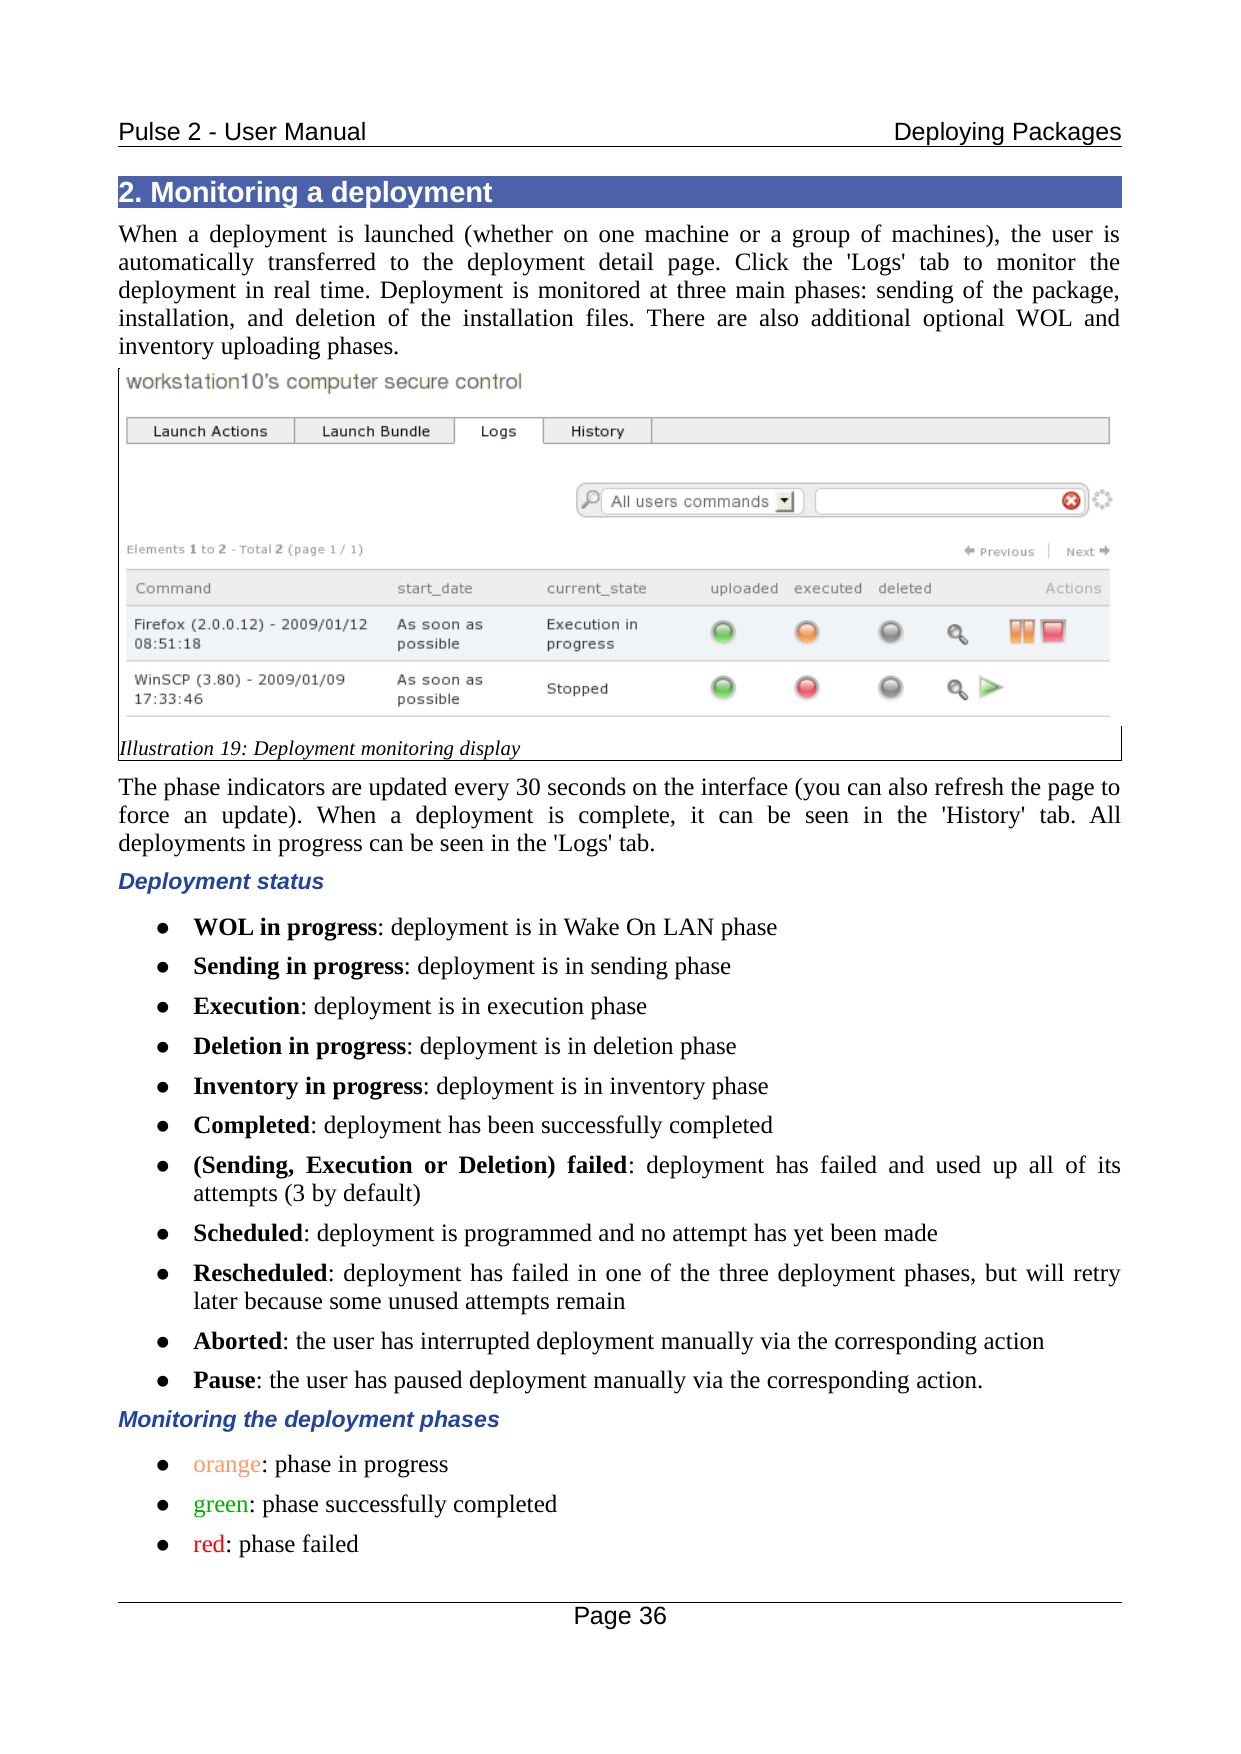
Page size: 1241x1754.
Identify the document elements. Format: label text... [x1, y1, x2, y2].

text Illustration 19: Deployment monitoring display [119, 369, 1121, 760]
subtitle Monitoring a deployment [118, 176, 1122, 208]
list Completed: deployment has been successfully completed [156, 1111, 1122, 1139]
list Execution: deployment is in execution phase [156, 992, 1122, 1020]
list green: phase successfully completed [156, 1490, 1122, 1518]
list Rescheduled: deployment has failed in one of the three deployment phases, but will retry later because some unused attempts remain [156, 1259, 1122, 1315]
list Pause: the user has paused deployment manually via the corresponding action. [156, 1366, 1122, 1394]
subtitle Deployment status [118, 869, 1122, 895]
list WOL in progress: deployment is in Wake On LAN phase [156, 912, 1122, 941]
text When a deployment is launched (whether on one machine or a group of machines), the user is automatically transferred to the deployment detail page. Click the 'Logs' tab to monitor the deployment in real time. Deployment is monitored at three main phases: sending of the package, installation, and deletion of the installation files. There are also additional optional WOL and inventory uploading phases. [118, 220, 1122, 360]
text The phase indicators are updated every 30 seconds on the interface (you can also refresh the page to force an update). When a deployment is complete, it can be seen in the 'History' tab. All deployments in progress can be seen in the 'Logs' tab. [118, 761, 1122, 857]
list Scheduled: deployment is programmed and no attempt has yet been made [156, 1219, 1122, 1247]
list (Sending, Execution or Deletion) failed: deployment has failed and used up all of its attempts (3 by default) [156, 1151, 1122, 1207]
list Inventory in progress: deployment is in inventory phase [156, 1072, 1122, 1100]
list orange: phase in progress [156, 1450, 1122, 1478]
list Sending in progress: deployment is in sending phase [156, 952, 1122, 980]
list Aborted: the user has interrupted deployment manually via the corresponding action [156, 1327, 1122, 1355]
list red: phase failed [156, 1529, 1122, 1558]
list Deletion in progress: deployment is in deletion phase [156, 1032, 1122, 1060]
picture [120, 367, 1123, 726]
subtitle Monitoring the deployment phases [118, 1406, 1122, 1432]
